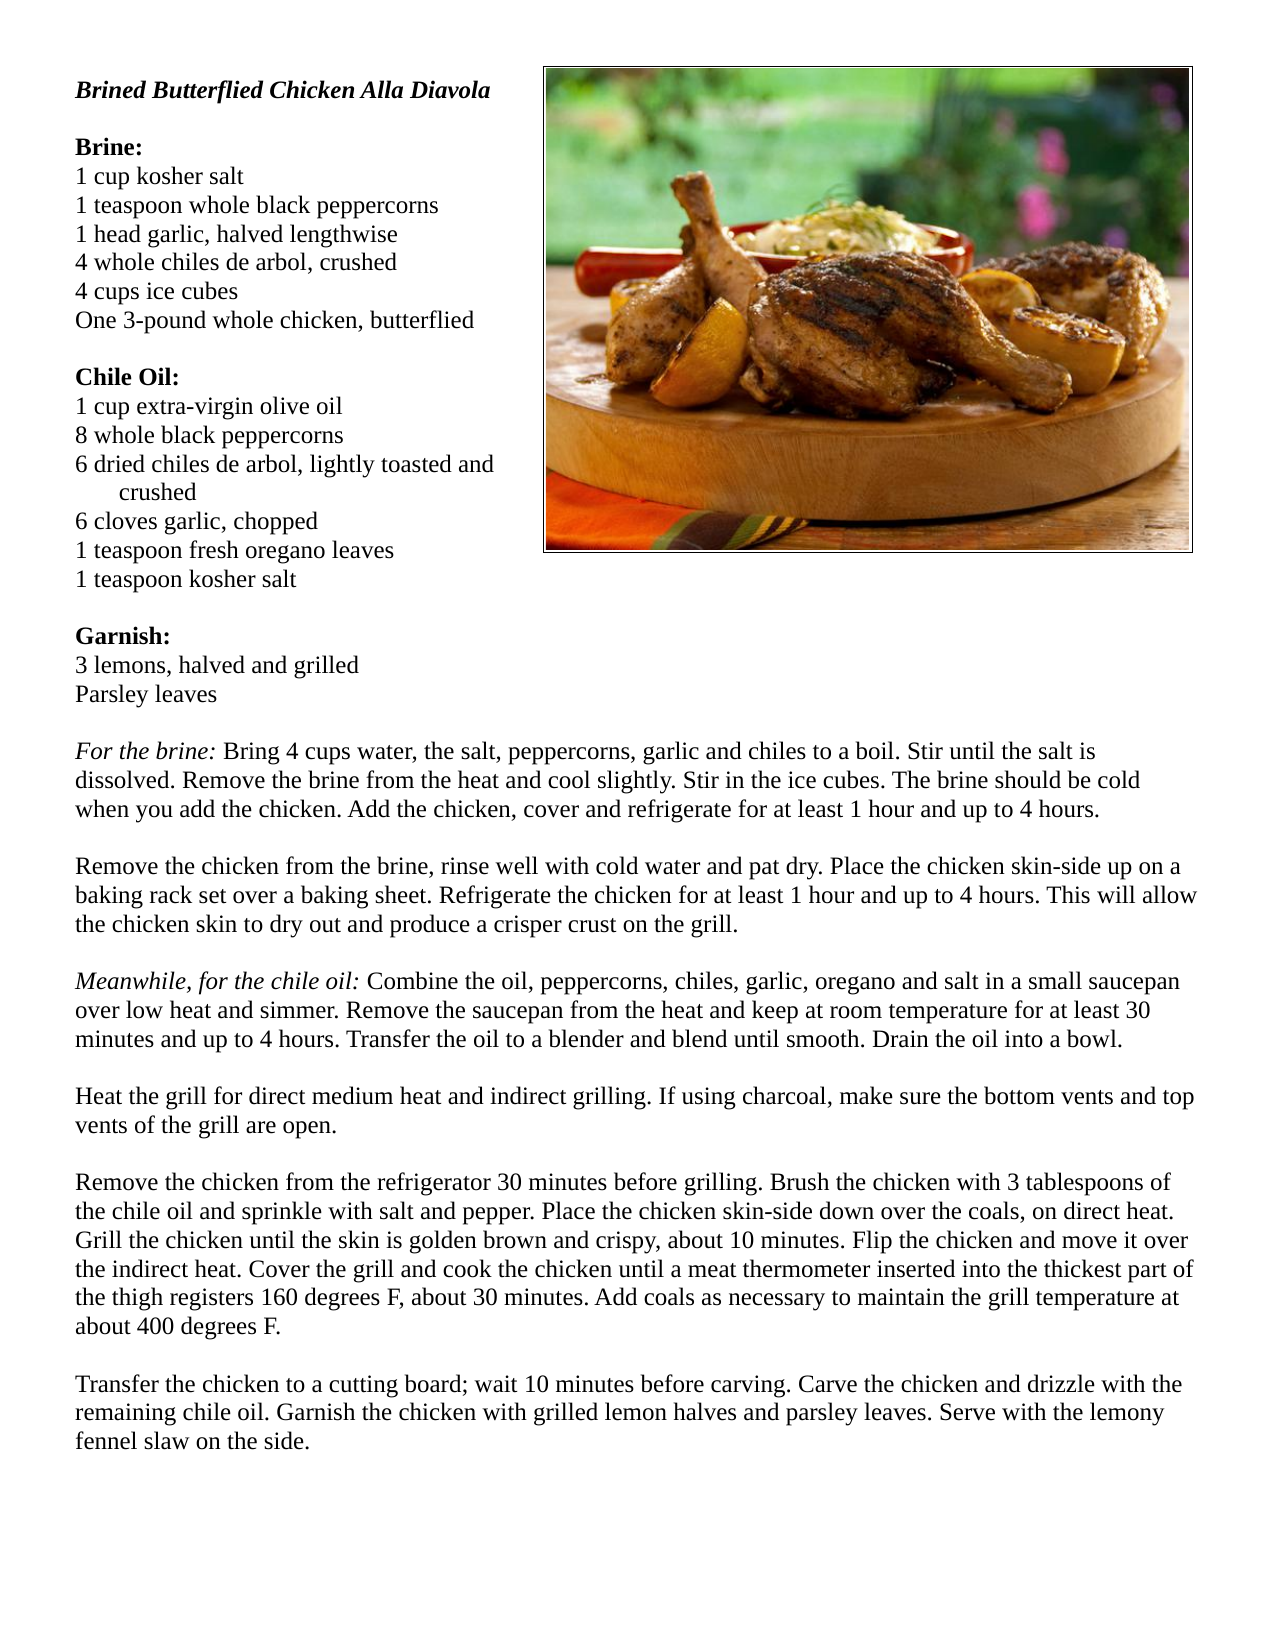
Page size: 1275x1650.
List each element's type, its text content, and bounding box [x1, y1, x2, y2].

text Meanwhile, for the chile oil: Combine the oil, peppercorns, chiles, garlic, oregano and salt in a small saucepan over low heat and simmer. Remove the saucepan from the heat and keep at room temperature for at least 30 minutes and up to 4 hours. Transfer the oil to a blender and blend until smooth. Drain the oil into a bowl. [75, 966, 1200, 1052]
text Chile Oil: [75, 362, 543, 391]
text For the brine: Bring 4 cups water, the salt, peppercorns, garlic and chiles to a boil. Stir until the salt is dissolved. Remove the brine from the heat and cool slightly. Stir in the ice cubes. The brine should be cold when you add the chicken. Add the chicken, cover and refrigerate for at least 1 hour and up to 4 hours. [75, 736, 1200, 822]
text Transfer the chicken to a cutting board; wait 10 minutes before carving. Carve the chicken and drizzle with the remaining chile oil. Garnish the chicken with grilled lemon halves and parsley leaves. Serve with the lemony fennel slaw on the side. [75, 1369, 1200, 1455]
text Garnish: [75, 621, 1200, 650]
text 1 teaspoon whole black peppercorns [75, 190, 543, 219]
text 4 cups ice cubes [75, 276, 543, 305]
text 6 dried chiles de arbol, lightly toasted and crushed [75, 449, 543, 506]
text Remove the chicken from the brine, rinse well with cold water and pat dry. Place the chicken skin-side up on a baking rack set over a baking sheet. Refrigerate the chicken for at least 1 hour and up to 4 hours. This will allow the chicken skin to dry out and produce a crisper crust on the grill. [75, 851, 1200, 937]
text Brined Butterflied Chicken Alla Diavola [75, 75, 543, 104]
text Heat the grill for direct medium heat and indirect grilling. If using charcoal, make sure the bottom vents and top vents of the grill are open. [75, 1081, 1200, 1139]
text [544, 67, 1192, 552]
text Parsley leaves [75, 679, 1200, 707]
text Brine: [75, 132, 543, 161]
picture [545, 68, 1189, 550]
text 1 cup extra-virgin olive oil [75, 391, 543, 420]
text One 3-pound whole chicken, butterflied [75, 305, 543, 334]
text 1 cup kosher salt [75, 161, 543, 190]
text 8 whole black peppercorns [75, 420, 543, 449]
text [1193, 362, 1200, 391]
text 1 teaspoon kosher salt [75, 564, 1200, 592]
text [1193, 132, 1200, 161]
text 6 cloves garlic, chopped [75, 506, 543, 535]
text 3 lemons, halved and grilled [75, 650, 1200, 679]
text Remove the chicken from the refrigerator 30 minutes before grilling. Brush the chicken with 3 tablespoons of the chile oil and sprinkle with salt and pepper. Place the chicken skin-side down over the coals, on direct heat. Grill the chicken until the skin is golden brown and crispy, about 10 minutes. Flip the chicken and move it over the indirect heat. Cover the grill and cook the chicken until a meat thermometer inserted into the thickest part of the thigh registers 160 degrees F, about 30 minutes. Add coals as necessary to maintain the grill temperature at about 400 degrees F. [75, 1167, 1200, 1340]
text 4 whole chiles de arbol, crushed [75, 247, 543, 276]
text 1 teaspoon fresh oregano leaves [75, 535, 1200, 564]
text 1 head garlic, halved lengthwise [75, 219, 543, 247]
